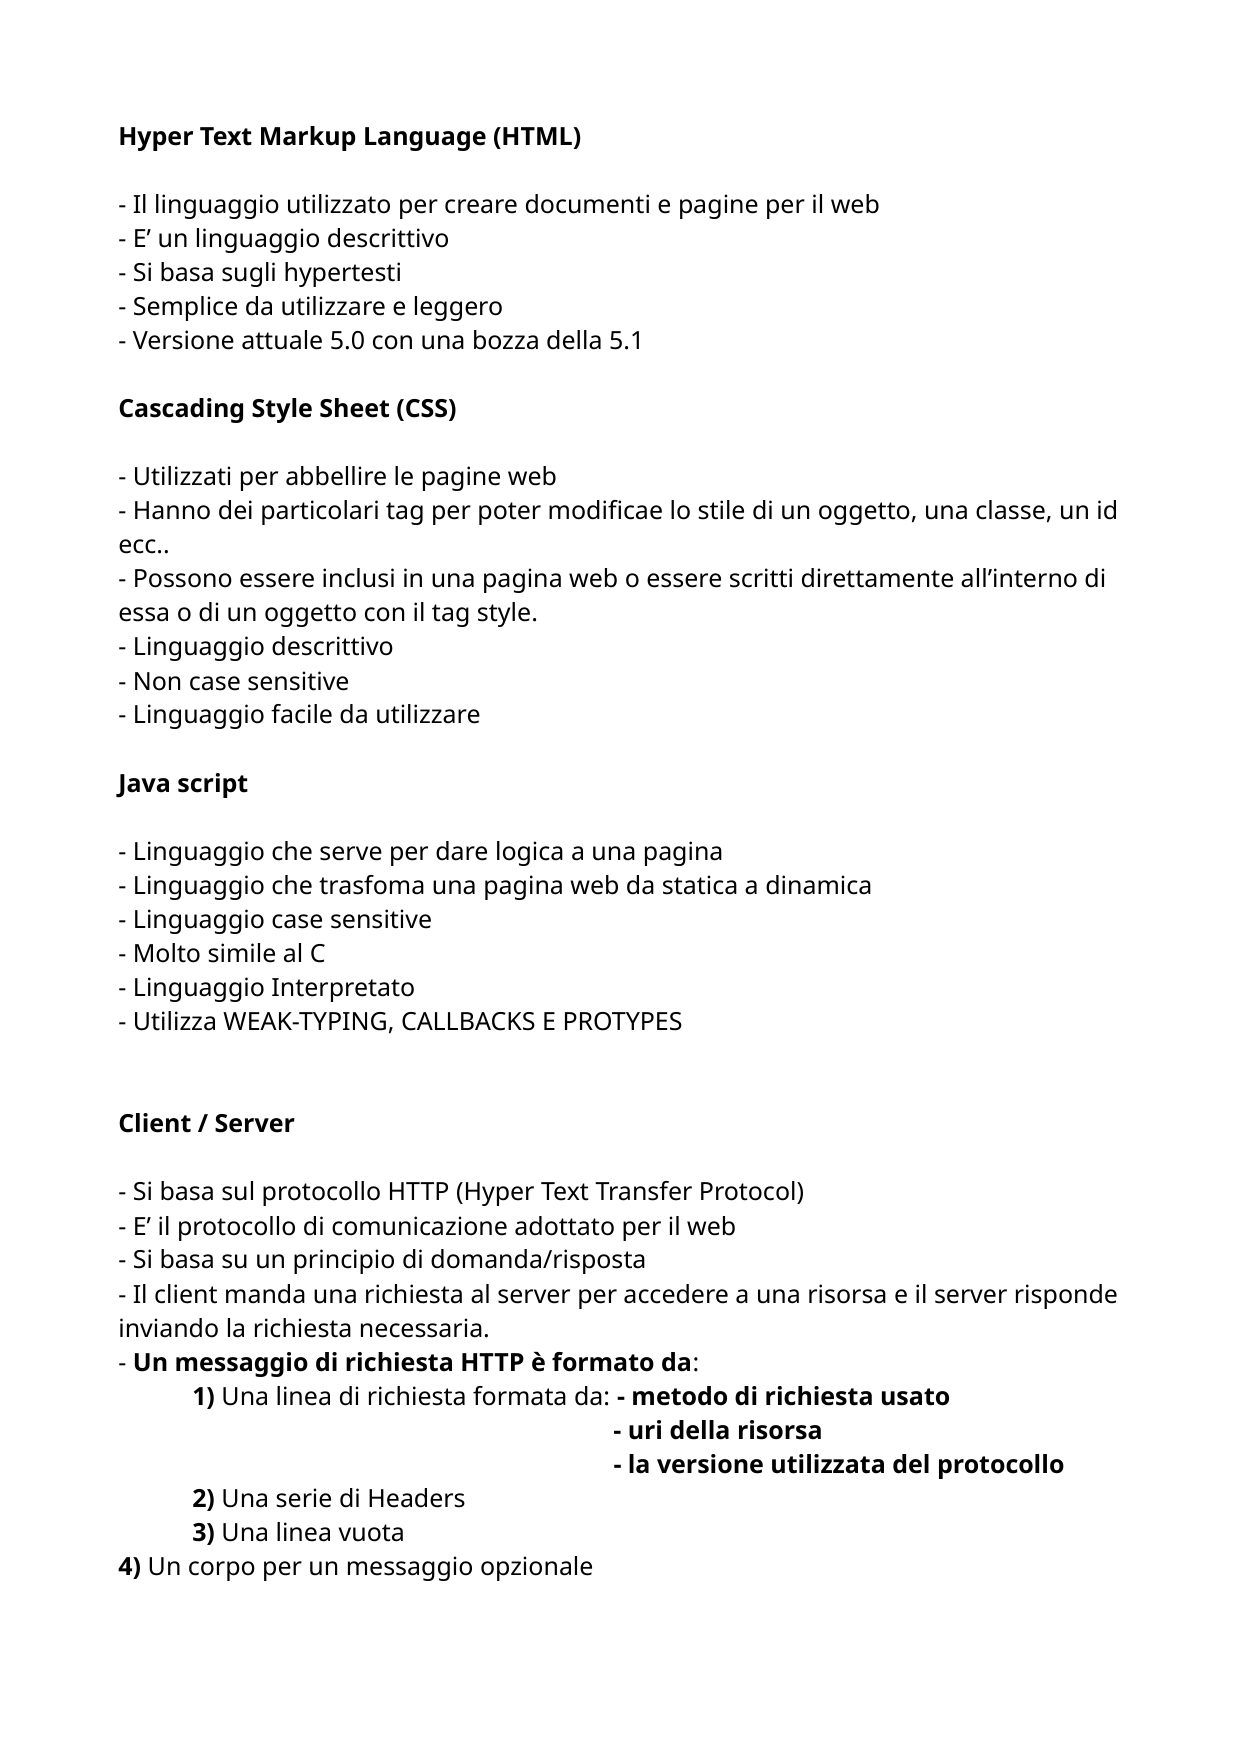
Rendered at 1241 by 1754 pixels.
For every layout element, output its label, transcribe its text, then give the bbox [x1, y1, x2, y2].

text - Linguaggio che trasfoma una pagina web da statica a dinamica [118, 867, 1122, 902]
text - Si basa sul protocollo HTTP (Hyper Text Transfer Protocol) [118, 1174, 1122, 1208]
text - Linguaggio che serve per dare logica a una pagina [118, 833, 1122, 867]
text 1) Una linea di richiesta formata da: - metodo di richiesta usato [118, 1378, 1122, 1412]
text - Linguaggio facile da utilizzare [118, 697, 1122, 731]
text - la versione utilizzata del protocollo [118, 1447, 1122, 1481]
text Java script [118, 765, 1122, 799]
text - Versione attuale 5.0 con una bozza della 5.1 [118, 322, 1122, 357]
text - Il linguaggio utilizzato per creare documenti e pagine per il web [118, 186, 1122, 220]
text - Un messaggio di richiesta HTTP è formato da: [118, 1344, 1122, 1378]
text - Linguaggio descrittivo [118, 629, 1122, 663]
text - Si basa sugli hypertesti [118, 254, 1122, 288]
text - Il client manda una richiesta al server per accedere a una risorsa e il server risponde inviando la richiesta necessaria. [118, 1276, 1122, 1344]
text - E’ il protocollo di comunicazione adottato per il web [118, 1208, 1122, 1242]
text - uri della risorsa [118, 1412, 1122, 1447]
text - Non case sensitive [118, 663, 1122, 697]
text Hyper Text Markup Language (HTML) [118, 118, 1122, 152]
text - Molto simile al C [118, 936, 1122, 970]
text Cascading Style Sheet (CSS) [118, 391, 1122, 425]
text - E’ un linguaggio descrittivo [118, 220, 1122, 254]
text - Semplice da utilizzare e leggero [118, 288, 1122, 322]
text 3) Una linea vuota [118, 1515, 1122, 1549]
text - Si basa su un principio di domanda/risposta [118, 1242, 1122, 1276]
text - Hanno dei particolari tag per poter modificae lo stile di un oggetto, una classe, un id ecc.. [118, 493, 1122, 561]
text 4) Un corpo per un messaggio opzionale [118, 1549, 1122, 1583]
text - Utilizzati per abbellire le pagine web [118, 459, 1122, 493]
text 2) Una serie di Headers [118, 1481, 1122, 1515]
text - Utilizza WEAK-TYPING, CALLBACKS E PROTYPES [118, 1004, 1122, 1038]
text Client / Server [118, 1106, 1122, 1140]
text - Possono essere inclusi in una pagina web o essere scritti direttamente all’interno di essa o di un oggetto con il tag style. [118, 561, 1122, 629]
text - Linguaggio Interpretato [118, 970, 1122, 1004]
text - Linguaggio case sensitive [118, 902, 1122, 936]
